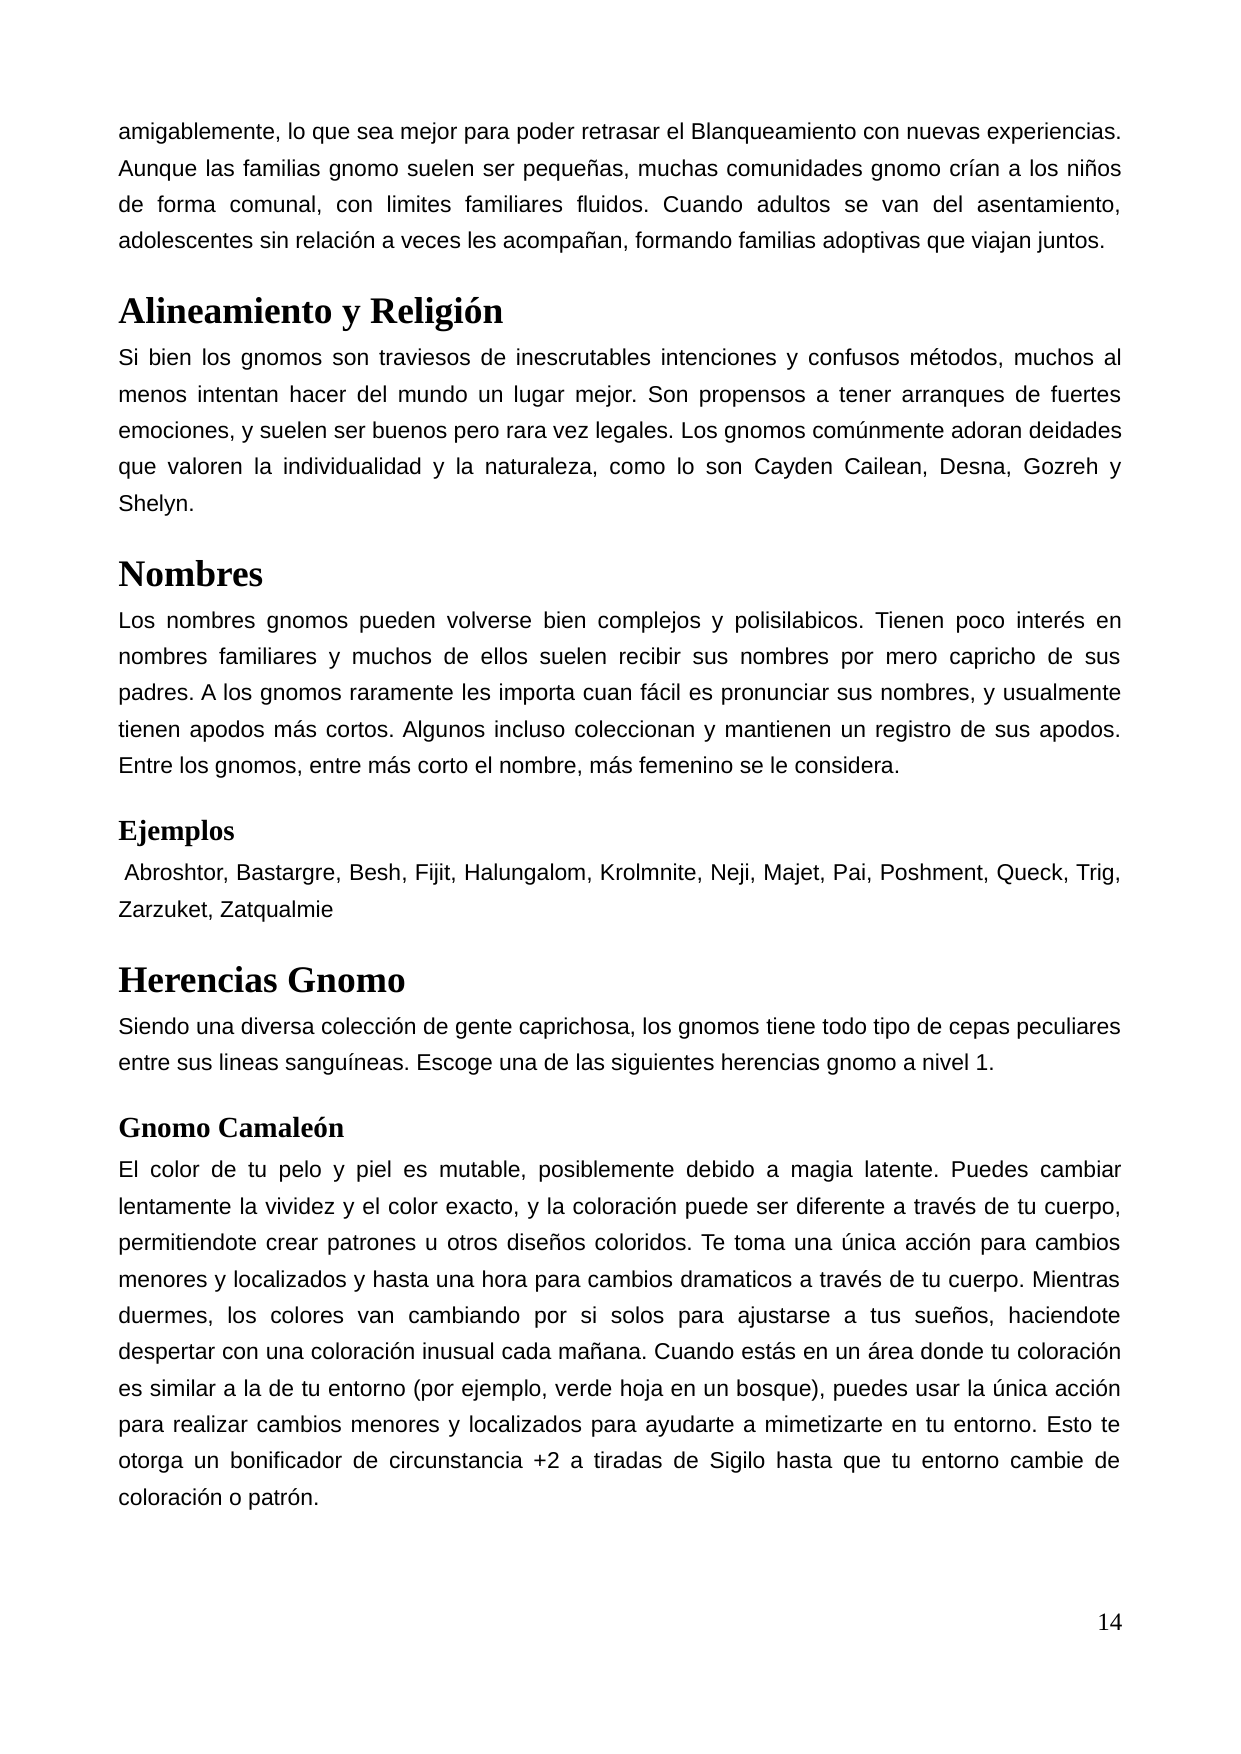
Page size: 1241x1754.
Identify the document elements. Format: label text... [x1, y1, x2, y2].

subtitle Ejemplos [118, 813, 1122, 847]
subtitle Herencias Gnomo [118, 957, 1122, 1000]
text amigablemente, lo que sea mejor para poder retrasar el Blanqueamiento con nuevas experiencias. Aunque las familias gnomo suelen ser pequeñas, muchas comunidades gnomo crían a los niños de forma comunal, con limites familiares fluidos. Cuando adultos se van del asentamiento, adolescentes sin relación a veces les acompañan, formando familias adoptivas que viajan juntos. [118, 118, 1122, 253]
text Si bien los gnomos son traviesos de inescrutables intenciones y confusos métodos, muchos al menos intentan hacer del mundo un lugar mejor. Son propensos a tener arranques de fuertes emociones, y suelen ser buenos pero rara vez legales. Los gnomos comúnmente adoran deidades que valoren la individualidad y la naturaleza, como lo son Cayden Cailean, Desna, Gozreh y Shelyn. [118, 344, 1122, 516]
subtitle Alineamiento y Religión [118, 288, 1122, 332]
subtitle Gnomo Camaleón [118, 1110, 1122, 1144]
text El color de tu pelo y piel es mutable, posiblemente debido a magia latente. Puedes cambiar lentamente la vividez y el color exacto, y la coloración puede ser diferente a través de tu cuerpo, permitiendote crear patrones u otros diseños coloridos. Te toma una única acción para cambios menores y localizados y hasta una hora para cambios dramaticos a través de tu cuerpo. Mientras duermes, los colores van cambiando por si solos para ajustarse a tus sueños, haciendote despertar con una coloración inusual cada mañana. Cuando estás en un área donde tu coloración es similar a la de tu entorno (por ejemplo, verde hoja en un bosque), puedes usar la única acción para realizar cambios menores y localizados para ayudarte a mimetizarte en tu entorno. Esto te otorga un bonificador de circunstancia +2 a tiradas de Sigilo hasta que tu entorno cambie de coloración o patrón. [118, 1156, 1122, 1510]
text Siendo una diversa colección de gente caprichosa, los gnomos tiene todo tipo de cepas peculiares entre sus lineas sanguíneas. Escoge una de las siguientes herencias gnomo a nivel 1. [118, 1013, 1122, 1075]
text Los nombres gnomos pueden volverse bien complejos y polisilabicos. Tienen poco interés en nombres familiares y muchos de ellos suelen recibir sus nombres por mero capricho de sus padres. A los gnomos raramente les importa cuan fácil es pronunciar sus nombres, y usualmente tienen apodos más cortos. Algunos incluso coleccionan y mantienen un registro de sus apodos. Entre los gnomos, entre más corto el nombre, más femenino se le considera. [118, 607, 1122, 778]
text Abroshtor, Bastargre, Besh, Fijit, Halungalom, Krolmnite, Neji, Majet, Pai, Poshment, Queck, Trig, Zarzuket, Zatqualmie [118, 859, 1122, 922]
subtitle Nombres [118, 551, 1122, 594]
